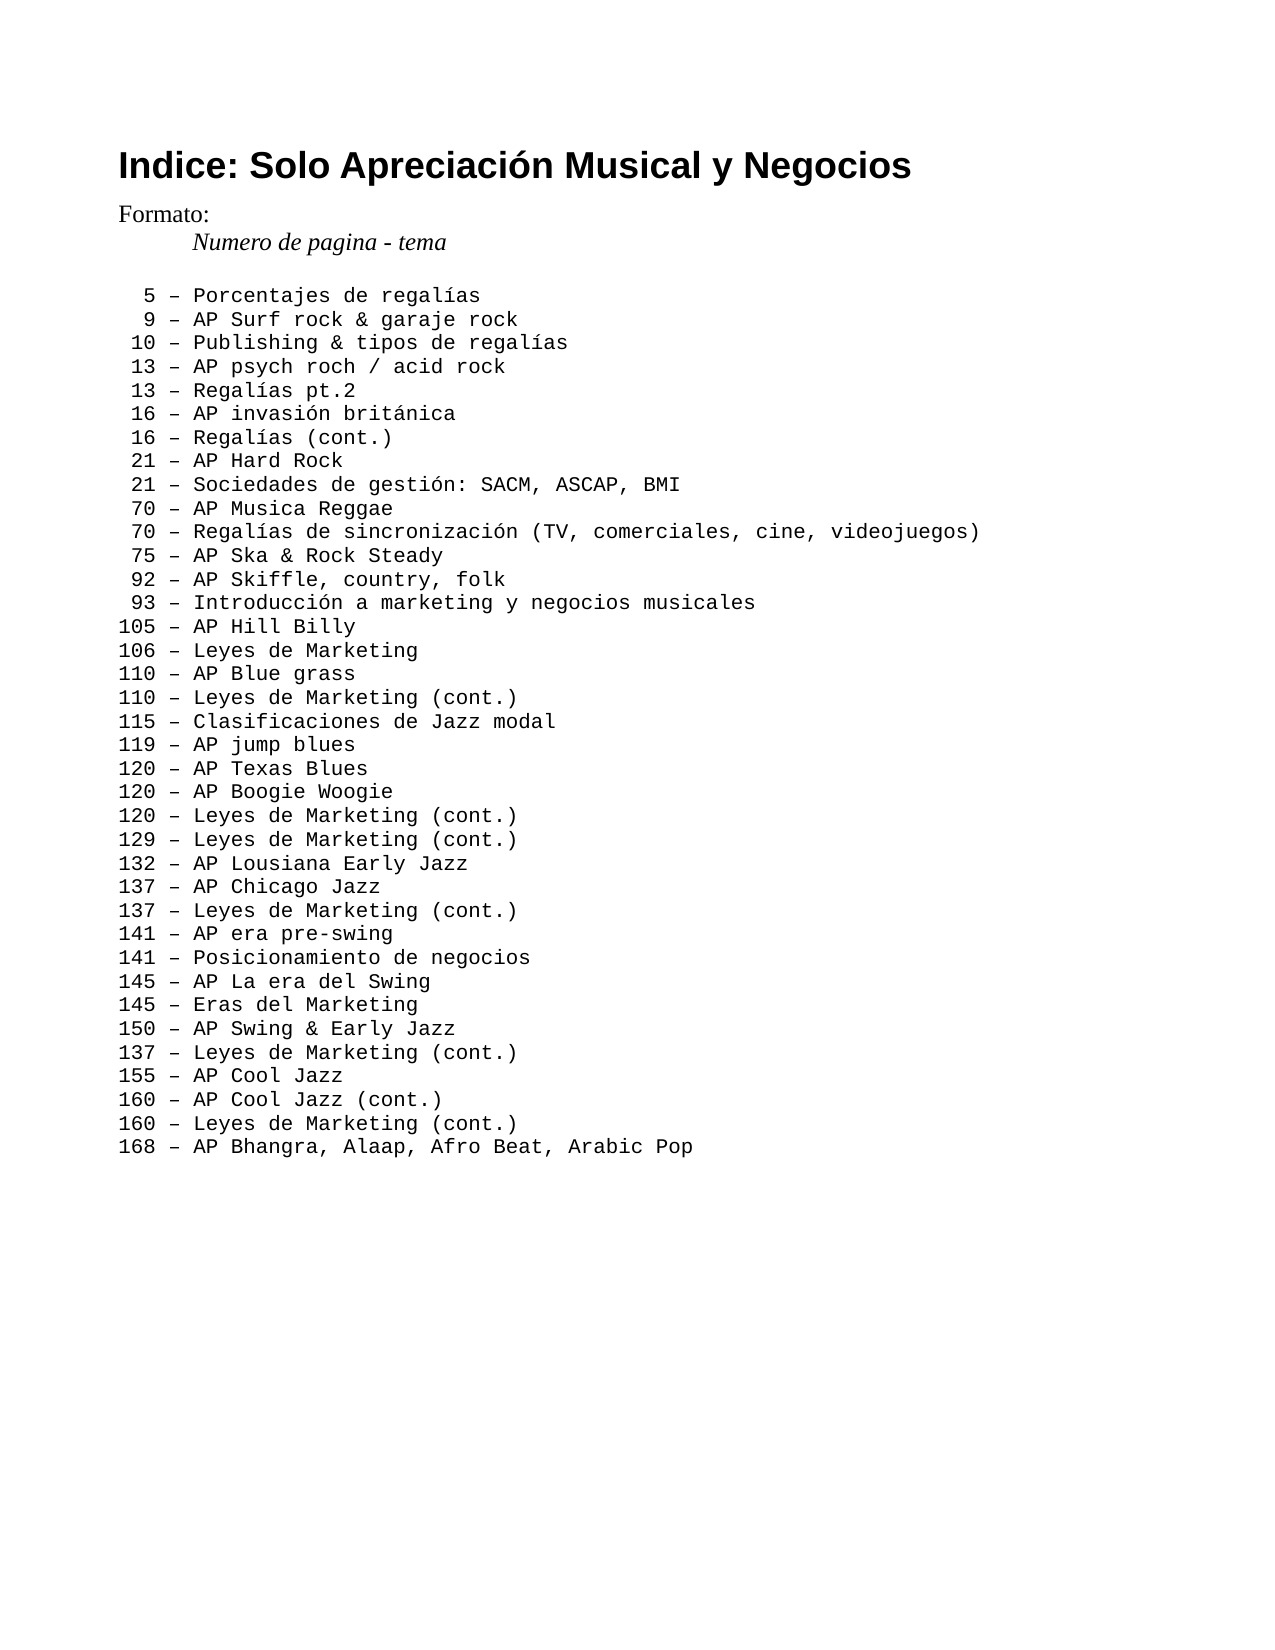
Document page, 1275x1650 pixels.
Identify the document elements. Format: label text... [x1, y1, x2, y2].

text 9 – AP Surf rock & garaje rock [118, 309, 1157, 332]
text 70 – Regalías de sincronización (TV, comerciales, cine, videojuegos) [118, 521, 1157, 545]
text 106 – Leyes de Marketing [118, 640, 1157, 663]
text 13 – AP psych roch / acid rock [118, 356, 1157, 379]
text 13 – Regalías pt.2 [118, 379, 1157, 403]
text 16 – AP invasión británica [118, 403, 1157, 427]
text 105 – AP Hill Billy [118, 616, 1157, 640]
text 160 – AP Cool Jazz (cont.) [118, 1089, 1157, 1113]
text Numero de pagina - tema [118, 227, 1157, 256]
text 155 – AP Cool Jazz [118, 1065, 1157, 1089]
text 119 – AP jump blues [118, 734, 1157, 758]
text Formato: [118, 199, 1157, 227]
text 137 – Leyes de Marketing (cont.) [118, 900, 1157, 923]
text 21 – AP Hard Rock [118, 451, 1157, 474]
text 92 – AP Skiffle, country, folk [118, 569, 1157, 592]
subtitle Indice: Solo Apreciación Musical y Negocios [118, 143, 1157, 186]
text 145 – Eras del Marketing [118, 994, 1157, 1018]
text 150 – AP Swing & Early Jazz [118, 1018, 1157, 1042]
text 132 – AP Lousiana Early Jazz [118, 852, 1157, 876]
text 110 – Leyes de Marketing (cont.) [118, 687, 1157, 711]
text 21 – Sociedades de gestión: SACM, ASCAP, BMI [118, 474, 1157, 498]
text 75 – AP Ska & Rock Steady [118, 545, 1157, 569]
text 16 – Regalías (cont.) [118, 427, 1157, 451]
text 129 – Leyes de Marketing (cont.) [118, 829, 1157, 852]
text 120 – AP Texas Blues [118, 758, 1157, 782]
text 70 – AP Musica Reggae [118, 498, 1157, 521]
text 120 – AP Boogie Woogie [118, 782, 1157, 805]
text 168 – AP Bhangra, Alaap, Afro Beat, Arabic Pop [118, 1136, 1157, 1160]
text 160 – Leyes de Marketing (cont.) [118, 1113, 1157, 1136]
text 141 – Posicionamiento de negocios [118, 947, 1157, 971]
text 93 – Introducción a marketing y negocios musicales [118, 592, 1157, 616]
text 115 – Clasificaciones de Jazz modal [118, 711, 1157, 734]
text 145 – AP La era del Swing [118, 971, 1157, 994]
text 120 – Leyes de Marketing (cont.) [118, 805, 1157, 829]
text 137 – Leyes de Marketing (cont.) [118, 1042, 1157, 1065]
text 5 – Porcentajes de regalías [118, 285, 1157, 309]
text 10 – Publishing & tipos de regalías [118, 332, 1157, 356]
text 141 – AP era pre-swing [118, 923, 1157, 947]
text 137 – AP Chicago Jazz [118, 876, 1157, 900]
text 110 – AP Blue grass [118, 663, 1157, 687]
